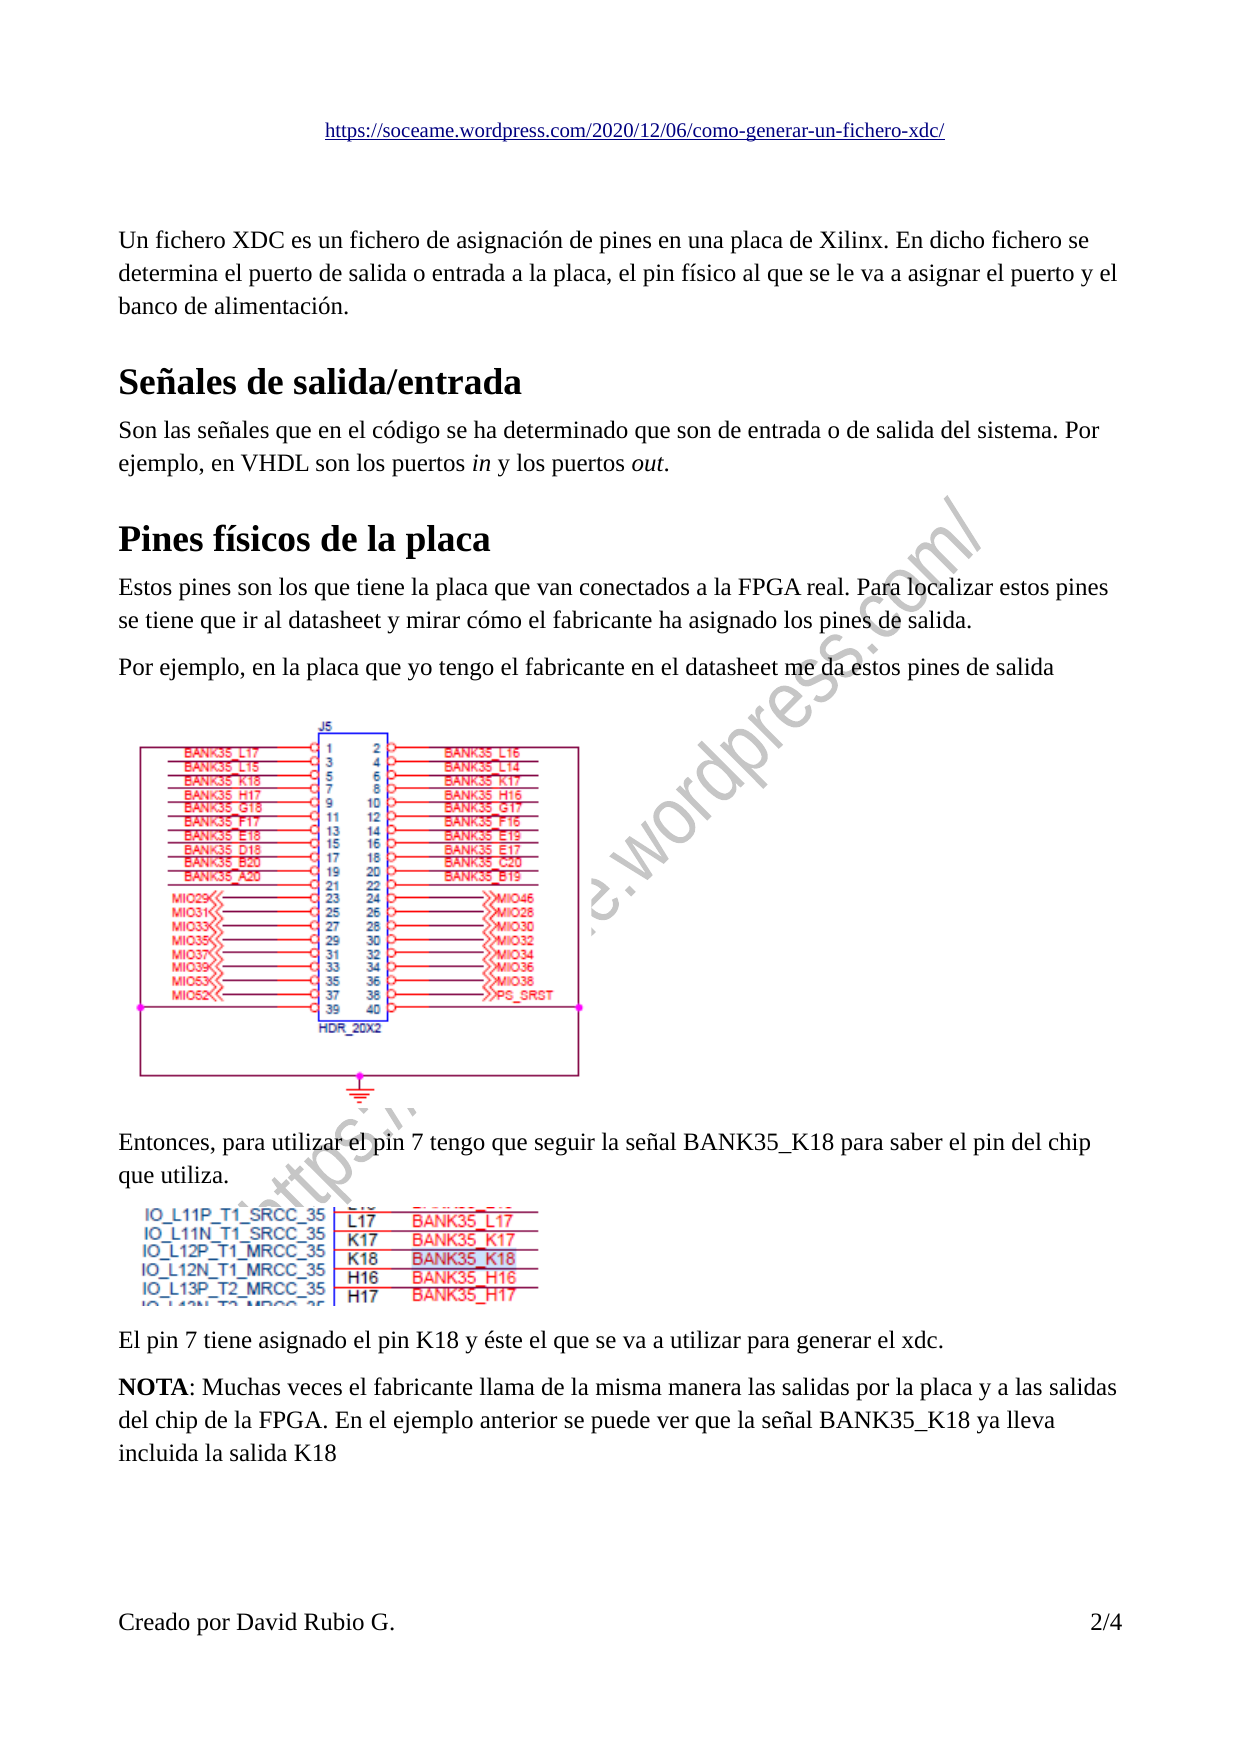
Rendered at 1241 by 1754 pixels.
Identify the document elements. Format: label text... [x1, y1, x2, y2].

text Entonces, para utilizar el pin 7 tengo que seguir la señal BANK35_K18 para saber el pin del chip que utiliza. [118, 1127, 337, 1188]
text Entonces, para utilizar el pin 7 tengo que seguir la señal BANK35_K18 para saber el pin del chip que utiliza. [338, 1127, 1122, 1188]
text NOTA: Muchas veces el fabricante llama de la misma manera las salidas por la placa y a las salidas del chip de la FPGA. En el ejemplo anterior se puede ver que la señal BANK35_K18 ya lleva incluida la salida K18 [118, 1372, 1122, 1467]
subtitle Señales de salida/entrada [118, 359, 1122, 402]
picture [118, 700, 592, 1108]
text El pin 7 tiene asignado el pin K18 y éste el que se va a utilizar para generar el xdc. [118, 1325, 1122, 1353]
text Por ejemplo, en la placa que yo tengo el fabricante en el datasheet me da estos pines de salida [832, 652, 1122, 681]
subtitle Pines físicos de la placa [118, 516, 1122, 559]
text Son las señales que en el código se ha determinado que son de entrada o de salida del sistema. Por ejemplo, en VHDL son los puertos in y los puertos out. [118, 415, 1122, 477]
text Estos pines son los que tiene la placa que van conectados a la FPGA real. Para localizar estos pines se tiene que ir al datasheet y mirar cómo el fabricante ha asignado los pines de salida. [866, 572, 1122, 634]
text Por ejemplo, en la placa que yo tengo el fabricante en el datasheet me da estos pines de salida [118, 652, 830, 681]
picture [118, 1207, 576, 1306]
text Un fichero XDC es un fichero de asignación de pines en una placa de Xilinx. En dicho fichero se determina el puerto de salida o entrada a la placa, el pin físico al que se le va a asignar el puerto y el banco de alimentación. [118, 225, 1122, 319]
text Estos pines son los que tiene la placa que van conectados a la FPGA real. Para localizar estos pines se tiene que ir al datasheet y mirar cómo el fabricante ha asignado los pines de salida. [118, 572, 891, 634]
